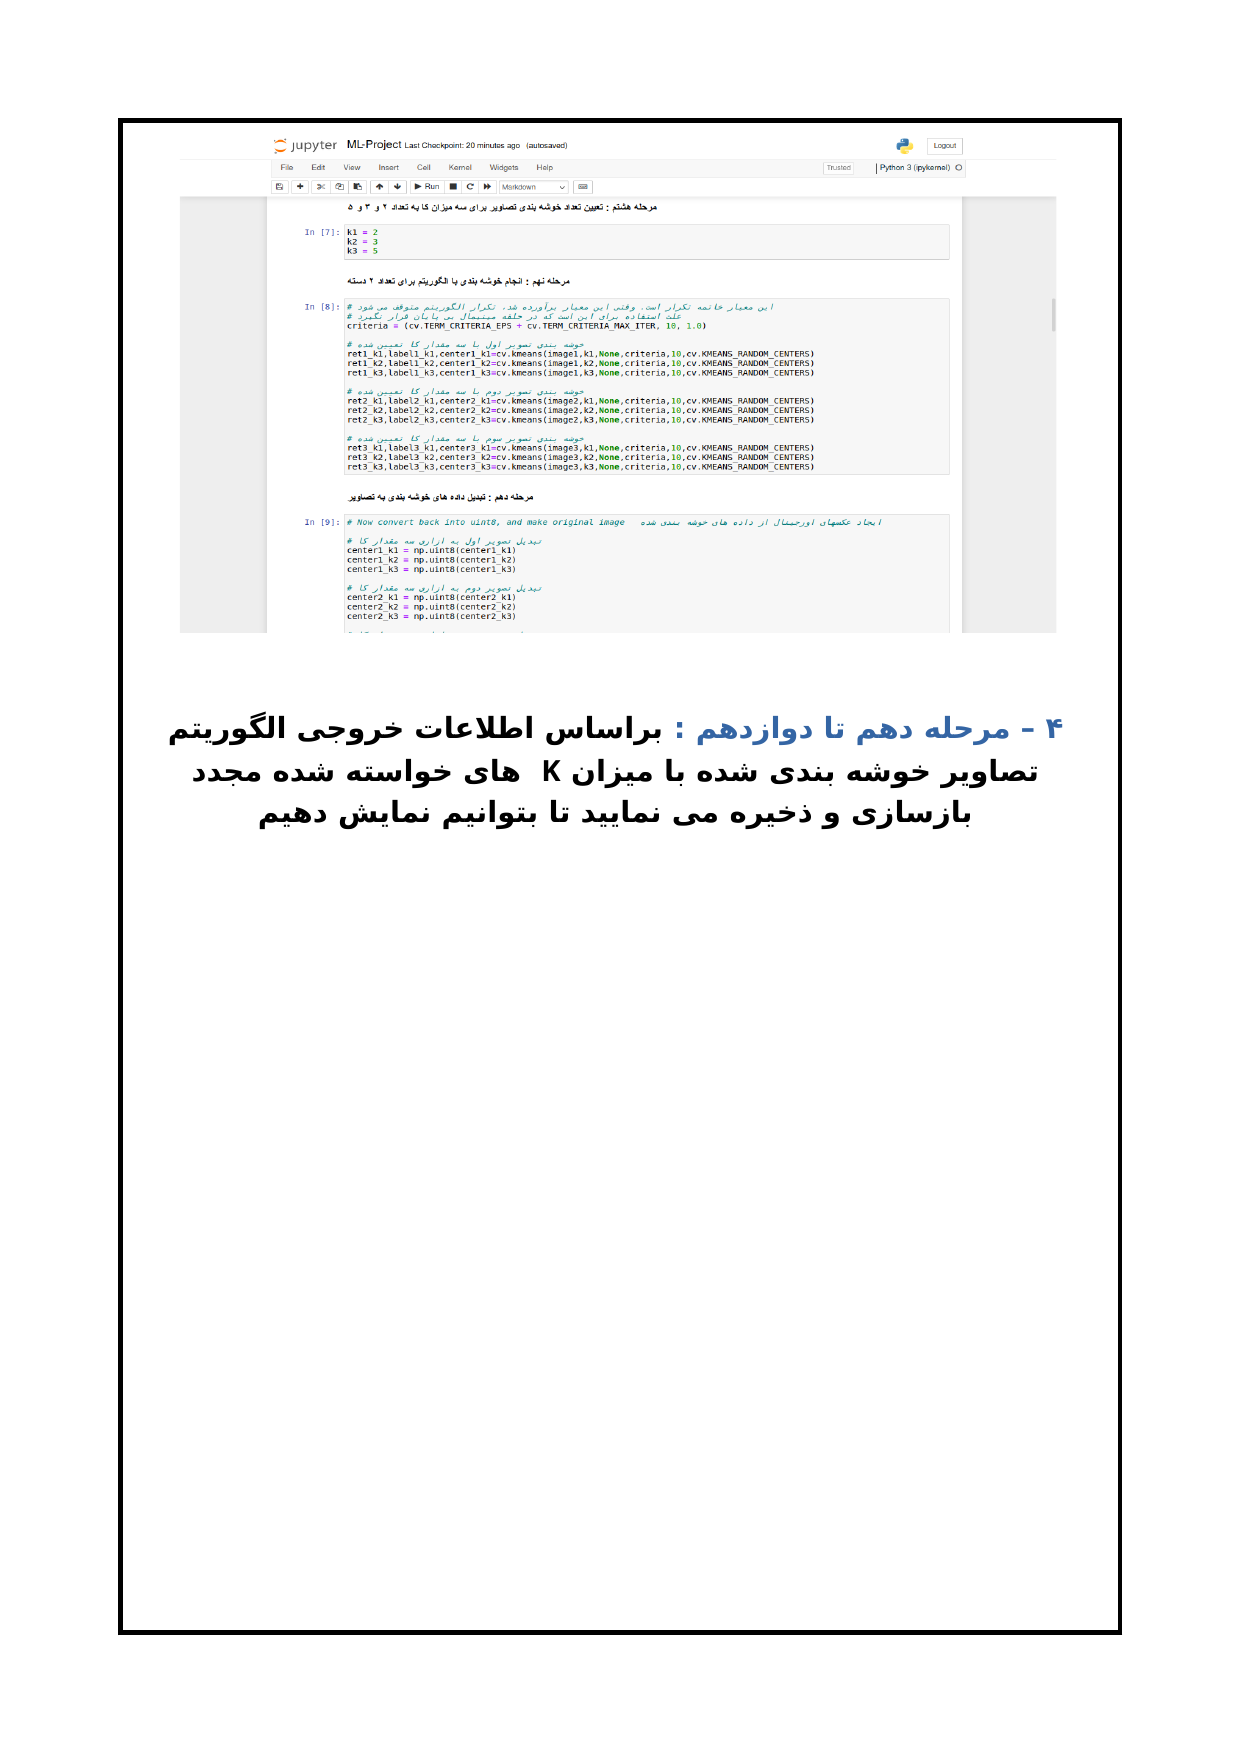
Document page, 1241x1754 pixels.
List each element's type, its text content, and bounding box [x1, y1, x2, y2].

text ۴ – مرحله دهم تا دوازدهم : براساس اطلاعات خروجی الگوریتم تصاویر خوشه بندی شده با میزان K های خواسته شده مجدد بازسازی و ذخیره می نمایید تا بتوانیم نمایش دهیم [163, 712, 1068, 829]
picture [179, 135, 1057, 633]
